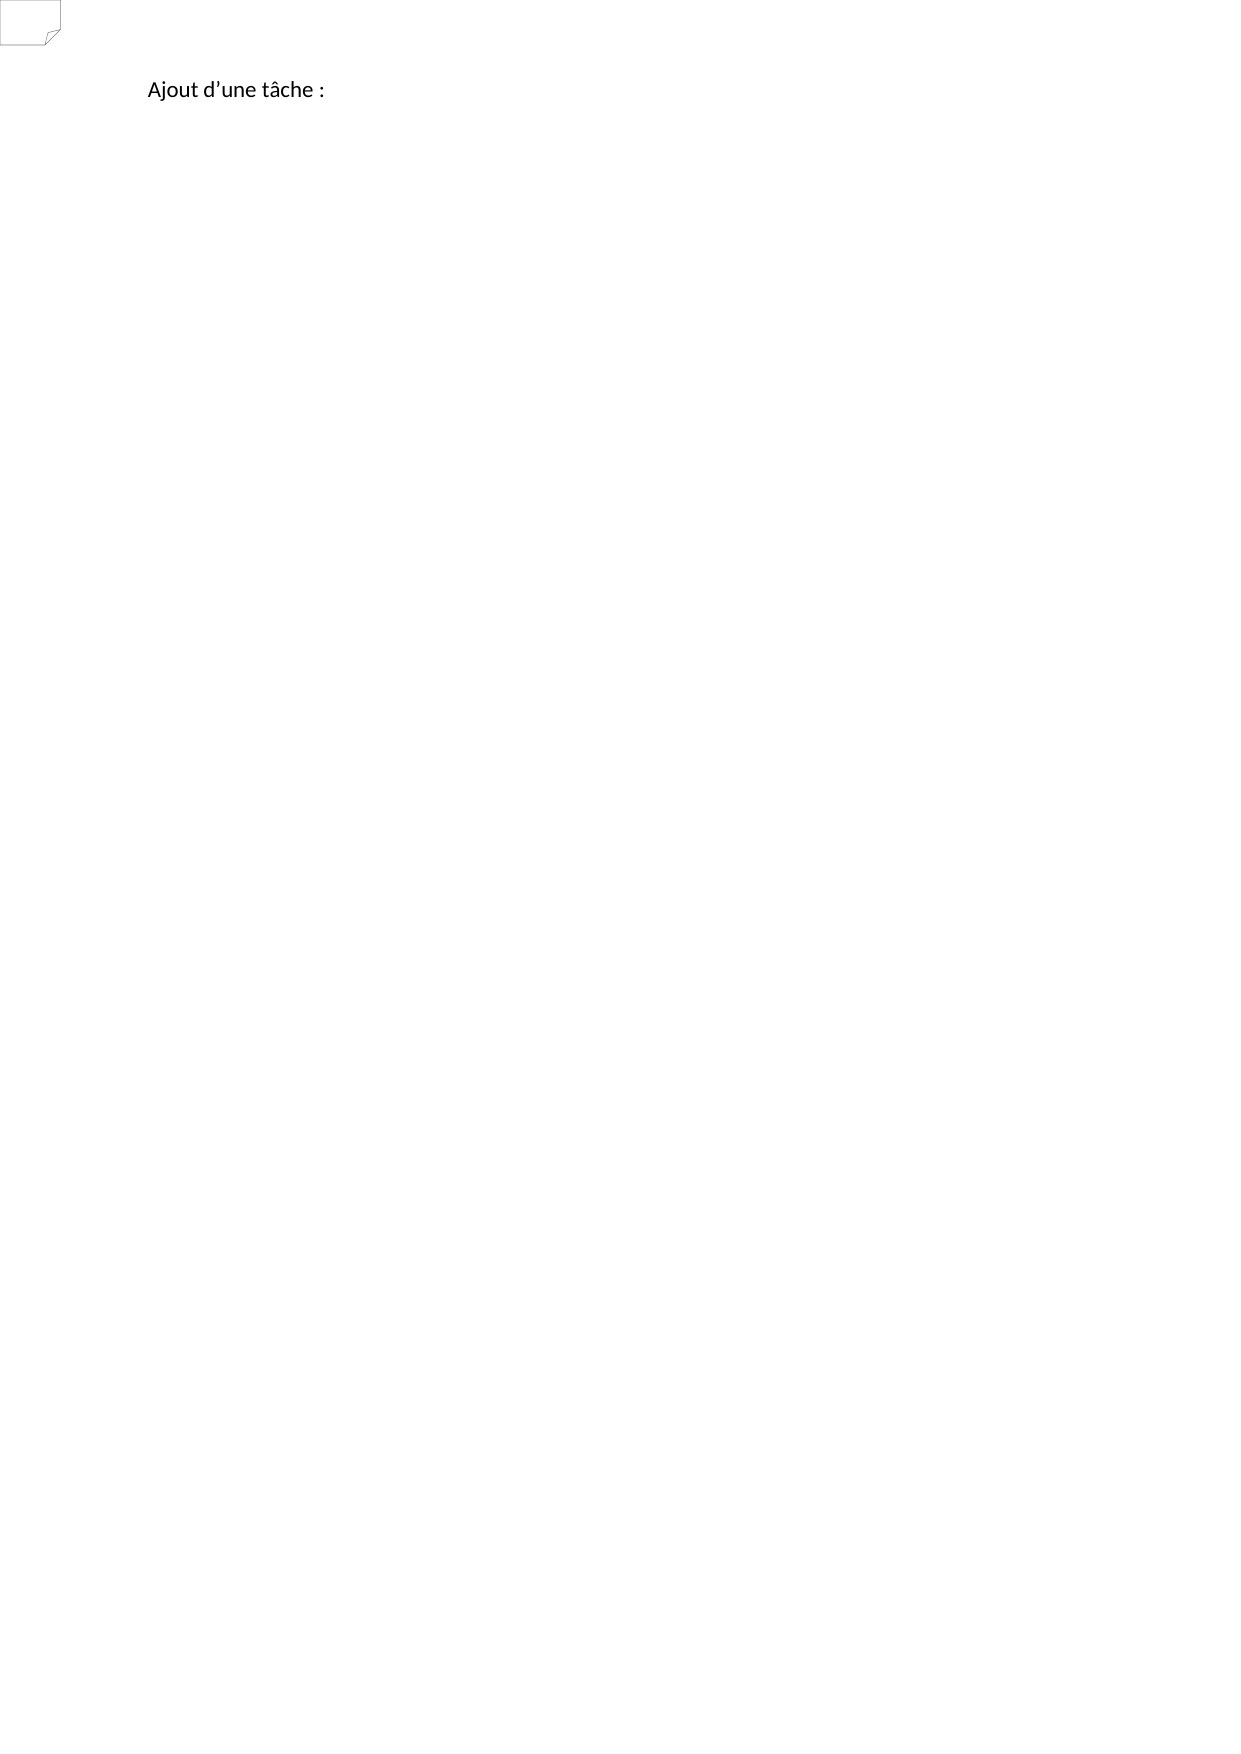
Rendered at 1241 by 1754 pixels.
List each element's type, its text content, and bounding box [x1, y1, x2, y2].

text Ajout d’une tâche : [148, 75, 1093, 103]
